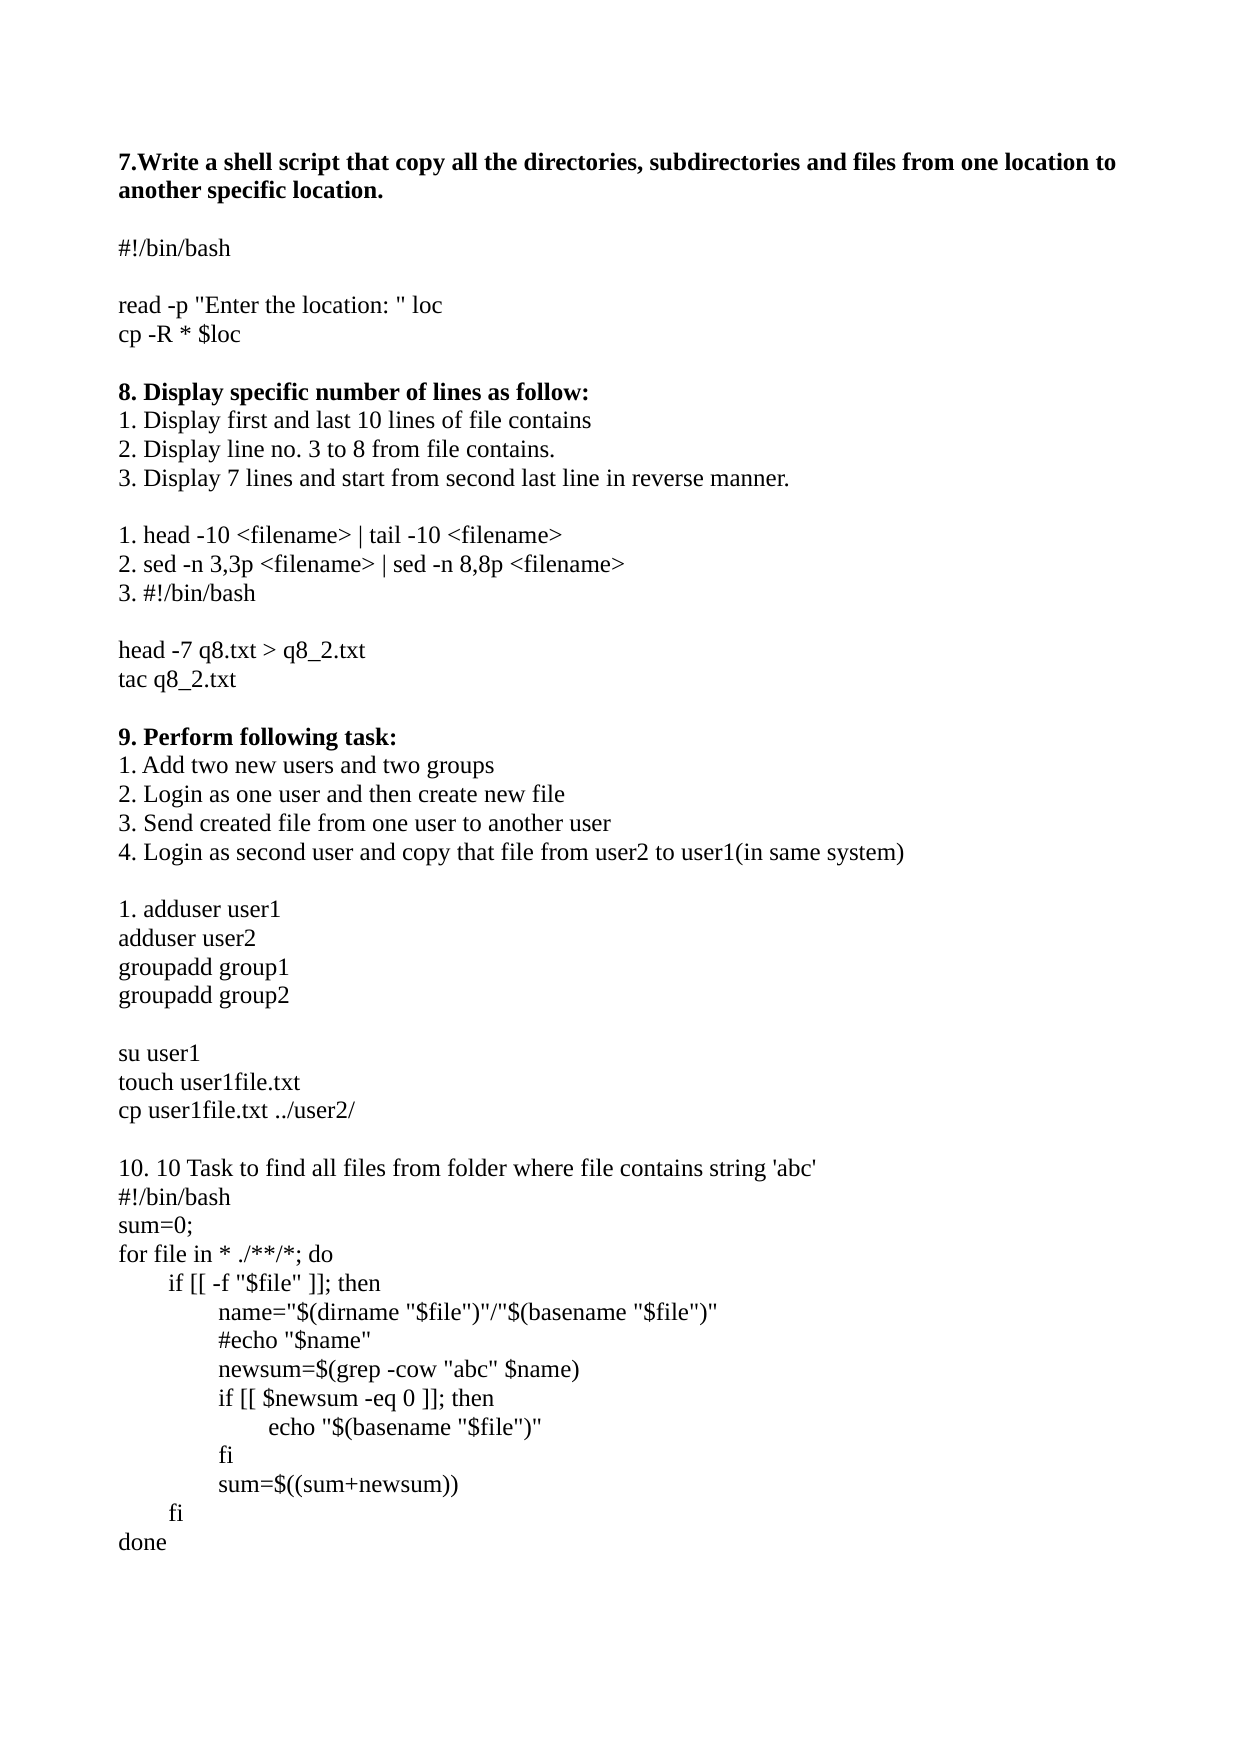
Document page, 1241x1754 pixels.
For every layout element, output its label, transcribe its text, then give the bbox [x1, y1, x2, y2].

text if [[ $newsum -eq 0 ]]; then [118, 1383, 1122, 1412]
text newsum=$(grep -cow "abc" $name) [118, 1354, 1122, 1383]
text touch user1file.txt [118, 1067, 1122, 1096]
text #!/bin/bash [118, 233, 1122, 262]
text name="$(dirname "$file")"/"$(basename "$file")" [118, 1297, 1122, 1326]
text adduser user2 [118, 923, 1122, 952]
text sum=0; [118, 1211, 1122, 1239]
text cp -R * $loc [118, 319, 1122, 348]
text read -p "Enter the location: " loc [118, 291, 1122, 319]
text sum=$((sum+newsum)) [118, 1469, 1122, 1498]
text 1. Add two new users and two groups [118, 751, 1122, 779]
text 2. Display line no. 3 to 8 from file contains. [118, 434, 1122, 463]
text 9. Perform following task: [118, 722, 1122, 751]
text tac q8_2.txt [118, 664, 1122, 693]
text 4. Login as second user and copy that file from user2 to user1(in same system) [118, 837, 1122, 866]
text if [[ -f "$file" ]]; then [118, 1268, 1122, 1297]
text #echo "$name" [118, 1326, 1122, 1354]
text 1. Display first and last 10 lines of file contains [118, 406, 1122, 434]
text 1. adduser user1 [118, 894, 1122, 923]
text 1. head -10 <filename> | tail -10 <filename> [118, 521, 1122, 549]
text done [118, 1527, 1122, 1556]
text echo "$(basename "$file")" [118, 1412, 1122, 1441]
text 3. Send created file from one user to another user [118, 808, 1122, 837]
text fi [118, 1498, 1122, 1527]
text 2. sed -n 3,3p <filename> | sed -n 8,8p <filename> [118, 549, 1122, 578]
text 3. Display 7 lines and start from second last line in reverse manner. [118, 463, 1122, 492]
text fi [118, 1441, 1122, 1469]
text for file in * ./**/*; do [118, 1239, 1122, 1268]
text groupadd group1 [118, 952, 1122, 981]
text 10. 10 Task to find all files from folder where file contains string 'abc' [118, 1153, 1122, 1182]
text 7.Write a shell script that copy all the directories, subdirectories and files from one location to [118, 147, 1122, 176]
text #!/bin/bash [118, 1182, 1122, 1211]
text another specific location. [118, 176, 1122, 204]
text cp user1file.txt ../user2/ [118, 1096, 1122, 1124]
text 2. Login as one user and then create new file [118, 779, 1122, 808]
text groupadd group2 [118, 981, 1122, 1009]
text su user1 [118, 1038, 1122, 1067]
text 3. #!/bin/bash [118, 578, 1122, 607]
text 8. Display specific number of lines as follow: [118, 377, 1122, 406]
text head -7 q8.txt > q8_2.txt [118, 636, 1122, 664]
